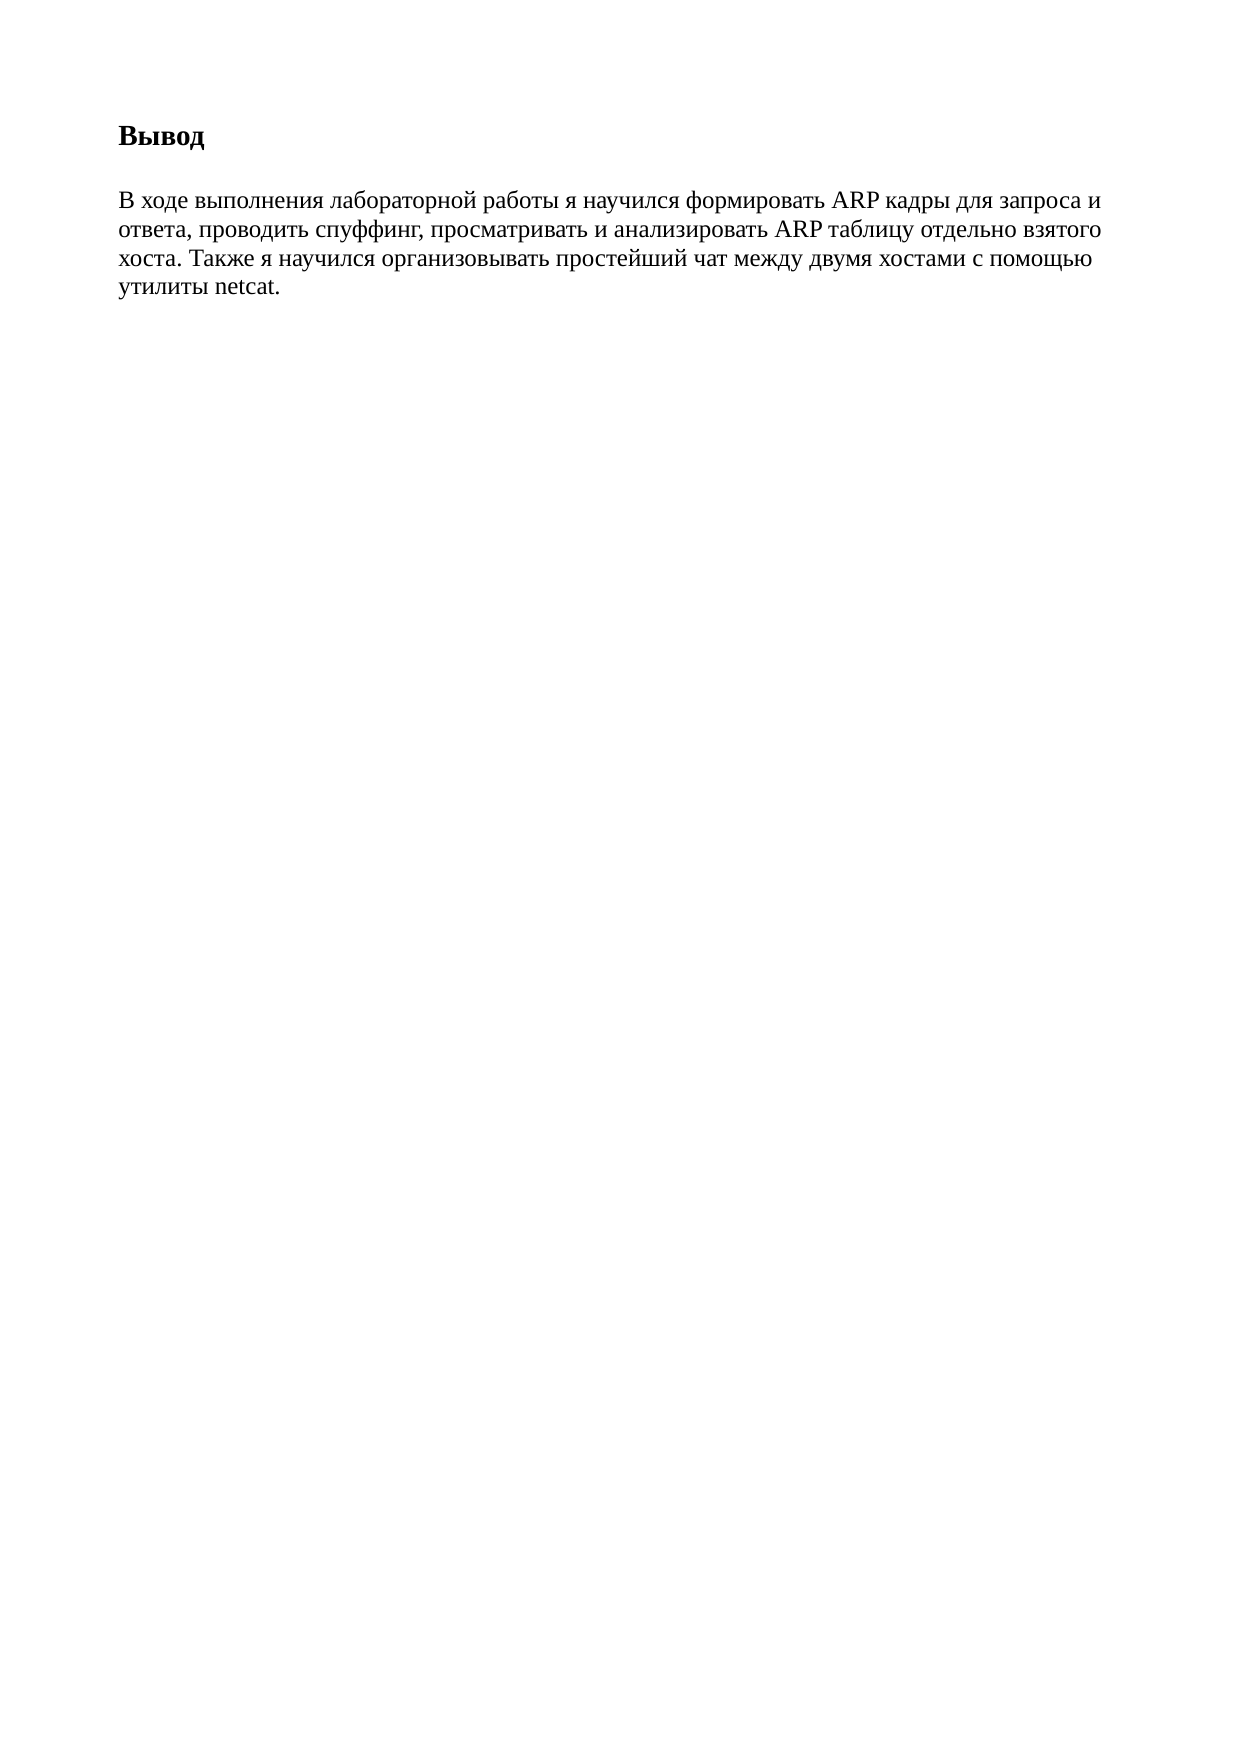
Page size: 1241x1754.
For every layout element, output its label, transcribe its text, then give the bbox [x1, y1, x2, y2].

text В ходе выполнения лабораторной работы я научился формировать ARP кадры для запроса и ответа, проводить спуффинг, просматривать и анализировать ARP таблицу отдельно взятого хоста. Также я научился организовывать простейший чат между двумя хостами с помощью утилиты netcat. [118, 185, 1122, 300]
text Вывод [118, 118, 1122, 152]
